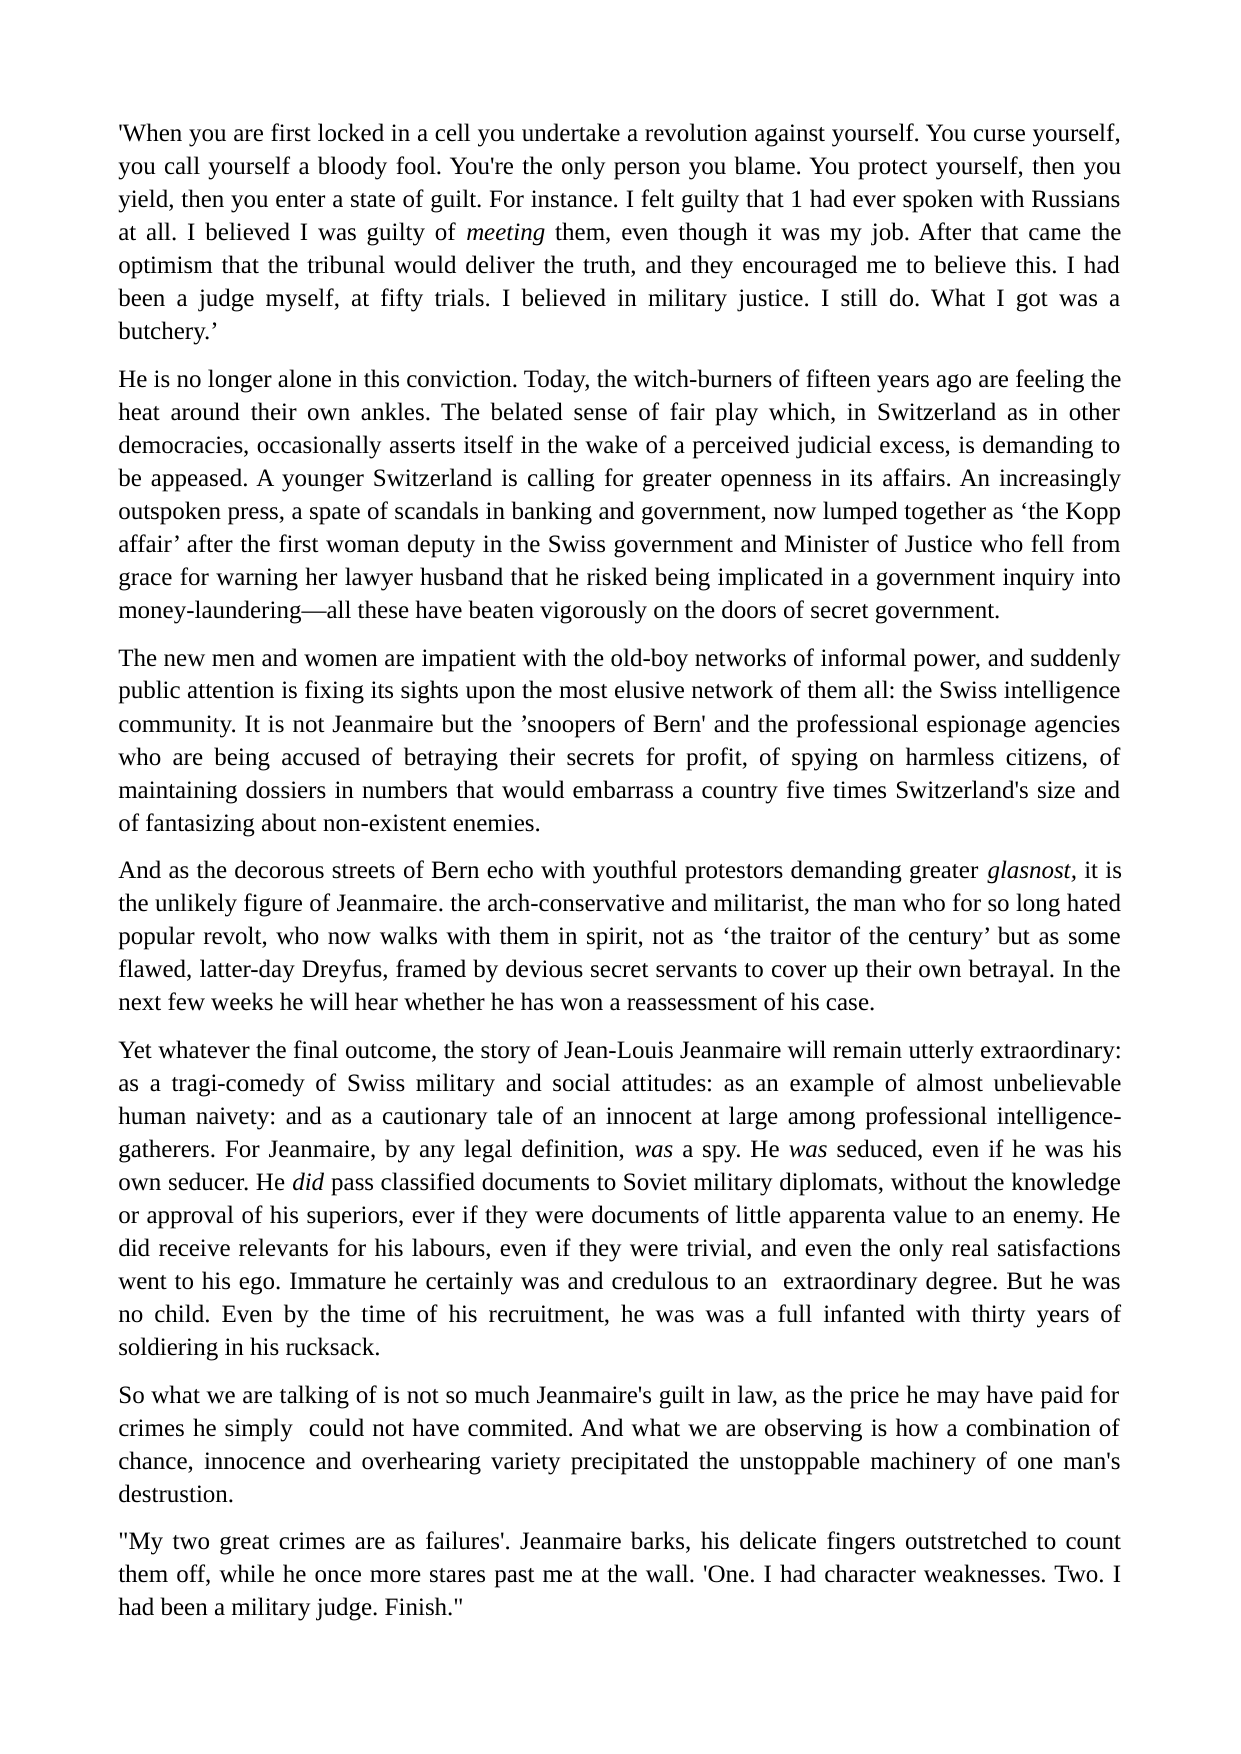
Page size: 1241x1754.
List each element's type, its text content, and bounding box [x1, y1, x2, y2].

text And as the decorous streets of Bern echo with youthful protestors demanding greater glasnost, it is the unlikely figure of Jeanmaire. the arch-conservative and militarist, the man who for so long hated popular revolt, who now walks with them in spirit, not as ‘the traitor of the century’ but as some flawed, latter-day Dreyfus, framed by devious secret servants to cover up their own betrayal. In the next few weeks he will hear whether he has won a reassessment of his case. [118, 855, 1122, 1016]
text The new men and women are impatient with the old-boy networks of informal power, and suddenly public attention is fixing its sights upon the most elusive network of them all: the Swiss intelligence community. It is not Jeanmaire but the ’snoopers of Bern' and the professional espionage agencies who are being accused of betraying their secrets for profit, of spying on harmless citizens, of maintaining dossiers in numbers that would embarrass a country five times Switzerland's size and of fantasizing about non-existent enemies. [118, 643, 1122, 836]
text So what we are talking of is not so much Jeanmaire's guilt in law, as the price he may have paid for crimes he simply could not have commited. And what we are observing is how a combination of chance, innocence and overhearing variety precipitated the unstoppable machinery of one man's destrustion. [118, 1380, 1122, 1508]
text He is no longer alone in this conviction. Today, the witch-burners of fifteen years ago are feeling the heat around their own ankles. The belated sense of fair play which, in Switzerland as in other democracies, occasionally asserts itself in the wake of a perceived judicial excess, is demanding to be appeased. A younger Switzerland is calling for greater openness in its affairs. An increasingly outspoken press, a spate of scandals in banking and government, now lumped together as ‘the Kopp affair’ after the first woman deputy in the Swiss government and Minister of Justice who fell from grace for warning her lawyer husband that he risked being implicated in a government inquiry into money-laundering—all these have beaten vigorously on the doors of secret government. [118, 364, 1122, 624]
text 'When you are first locked in a cell you undertake a revolution against yourself. You curse yourself, you call yourself a bloody fool. You're the only person you blame. You protect yourself, then you yield, then you enter a state of guilt. For instance. I felt guilty that 1 had ever spoken with Russians at all. I believed I was guilty of meeting them, even though it was my job. After that came the optimism that the tribunal would deliver the truth, and they encouraged me to believe this. I had been a judge myself, at fifty trials. I believed in military justice. I still do. What I got was a butchery.’ [118, 118, 1122, 345]
text Yet whatever the final outcome, the story of Jean-Louis Jeanmaire will remain utterly extraordinary: as a tragi-comedy of Swiss military and social attitudes: as an example of almost unbelievable human naivety: and as a cautionary tale of an innocent at large among professional intelligence-gatherers. For Jeanmaire, by any legal definition, was a spy. He was seduced, even if he was his own seducer. He did pass classified documents to Soviet military diplomats, without the knowledge or approval of his superiors, ever if they were documents of little apparenta value to an enemy. He did receive relevants for his labours, even if they were trivial, and even the only real satisfactions went to his ego. Immature he certainly was and credulous to an extraordinary degree. But he was no child. Even by the time of his recruitment, he was was a full infanted with thirty years of soldiering in his rucksack. [118, 1035, 1122, 1361]
text "My two great crimes are as failures'. Jeanmaire barks, his delicate fingers outstretched to count them off, while he once more stares past me at the wall. 'One. I had character weaknesses. Two. I had been a military judge. Finish." [118, 1526, 1122, 1621]
